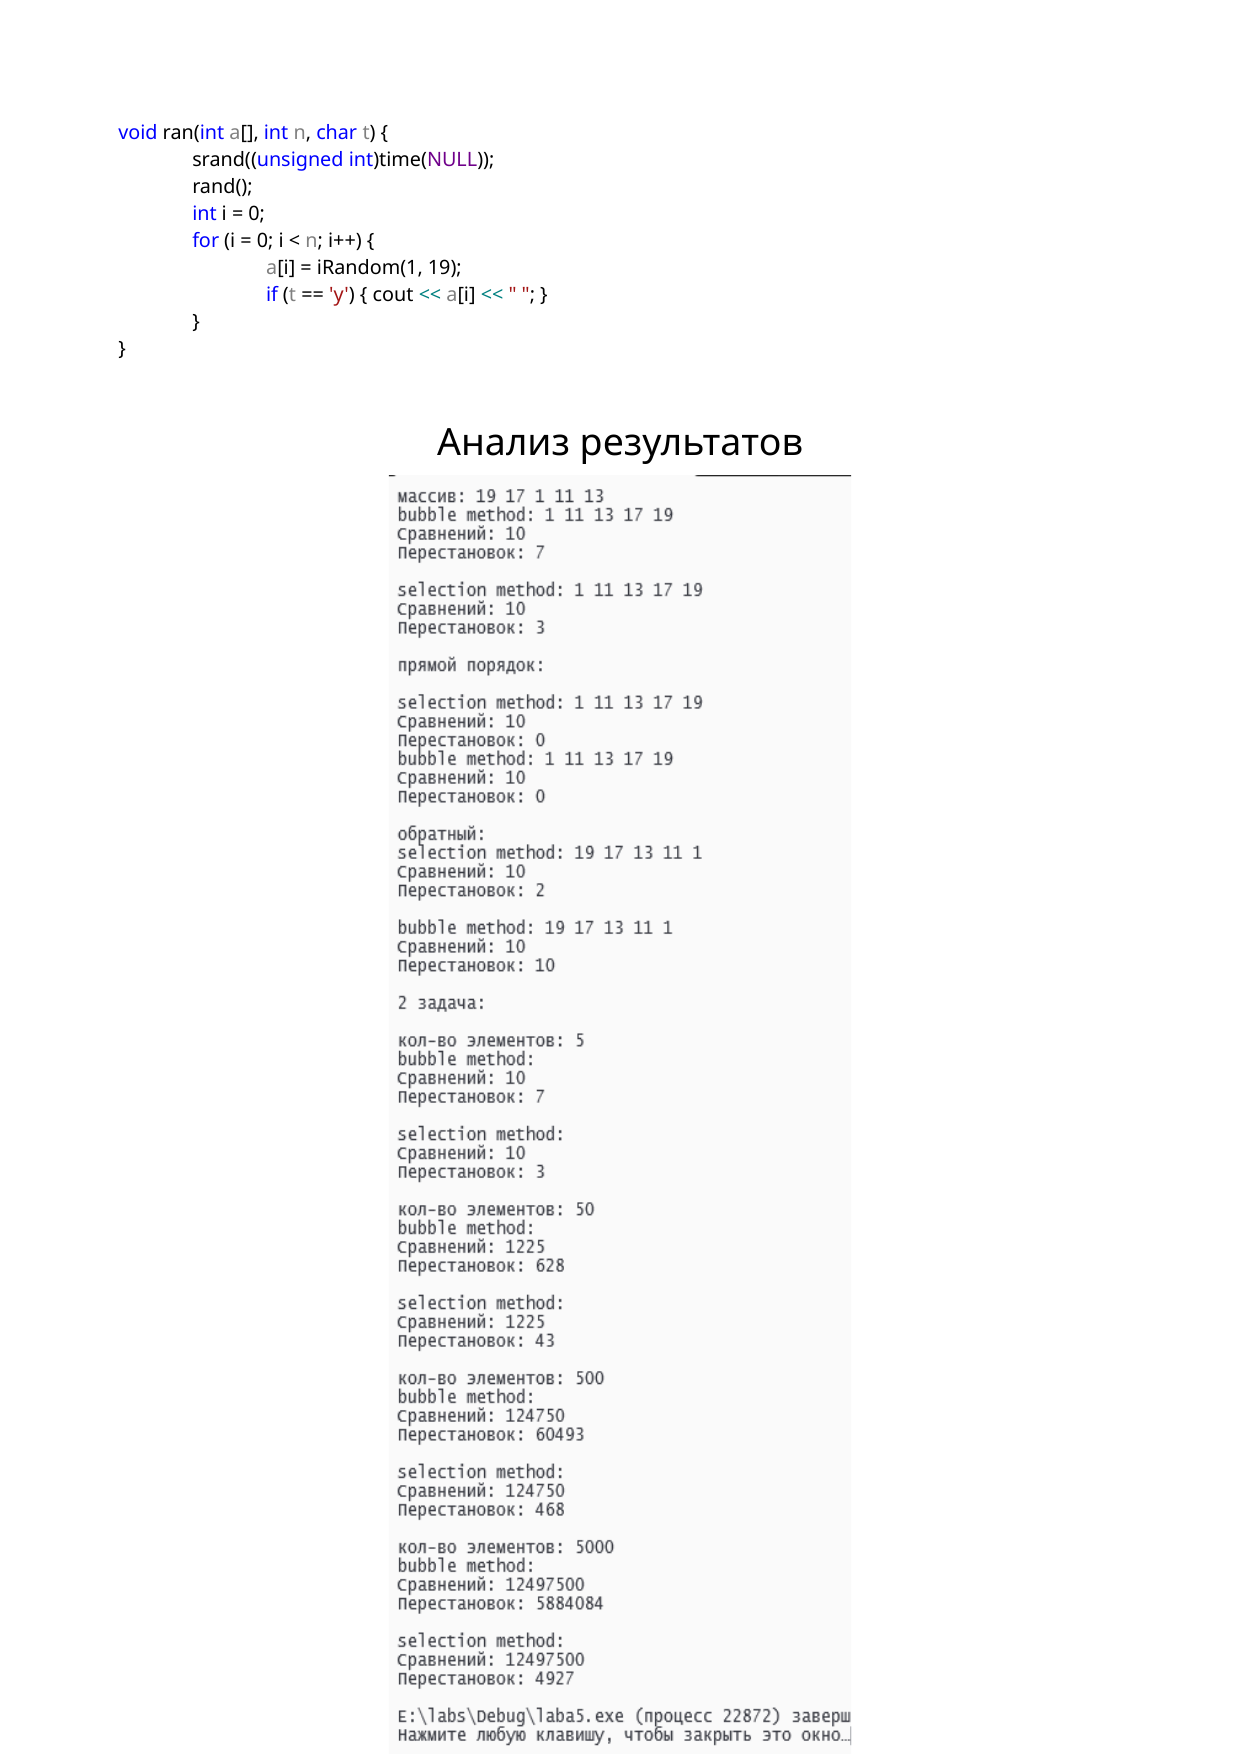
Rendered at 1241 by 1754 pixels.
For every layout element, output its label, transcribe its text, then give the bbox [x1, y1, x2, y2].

text srand((unsigned int)time(NULL)); [118, 145, 1122, 172]
text rand(); [118, 172, 1122, 199]
text Анализ результатов [118, 415, 1122, 466]
text for (i = 0; i < n; i++) { [118, 226, 1122, 253]
text } [118, 334, 1122, 361]
picture [388, 475, 852, 1754]
text a[i] = iRandom(1, 19); [118, 253, 1122, 280]
text } [118, 307, 1122, 334]
text void ran(int a[], int n, char t) { [118, 118, 1122, 145]
text int i = 0; [118, 199, 1122, 226]
text if (t == 'y') { cout << a[i] << " "; } [118, 280, 1122, 307]
